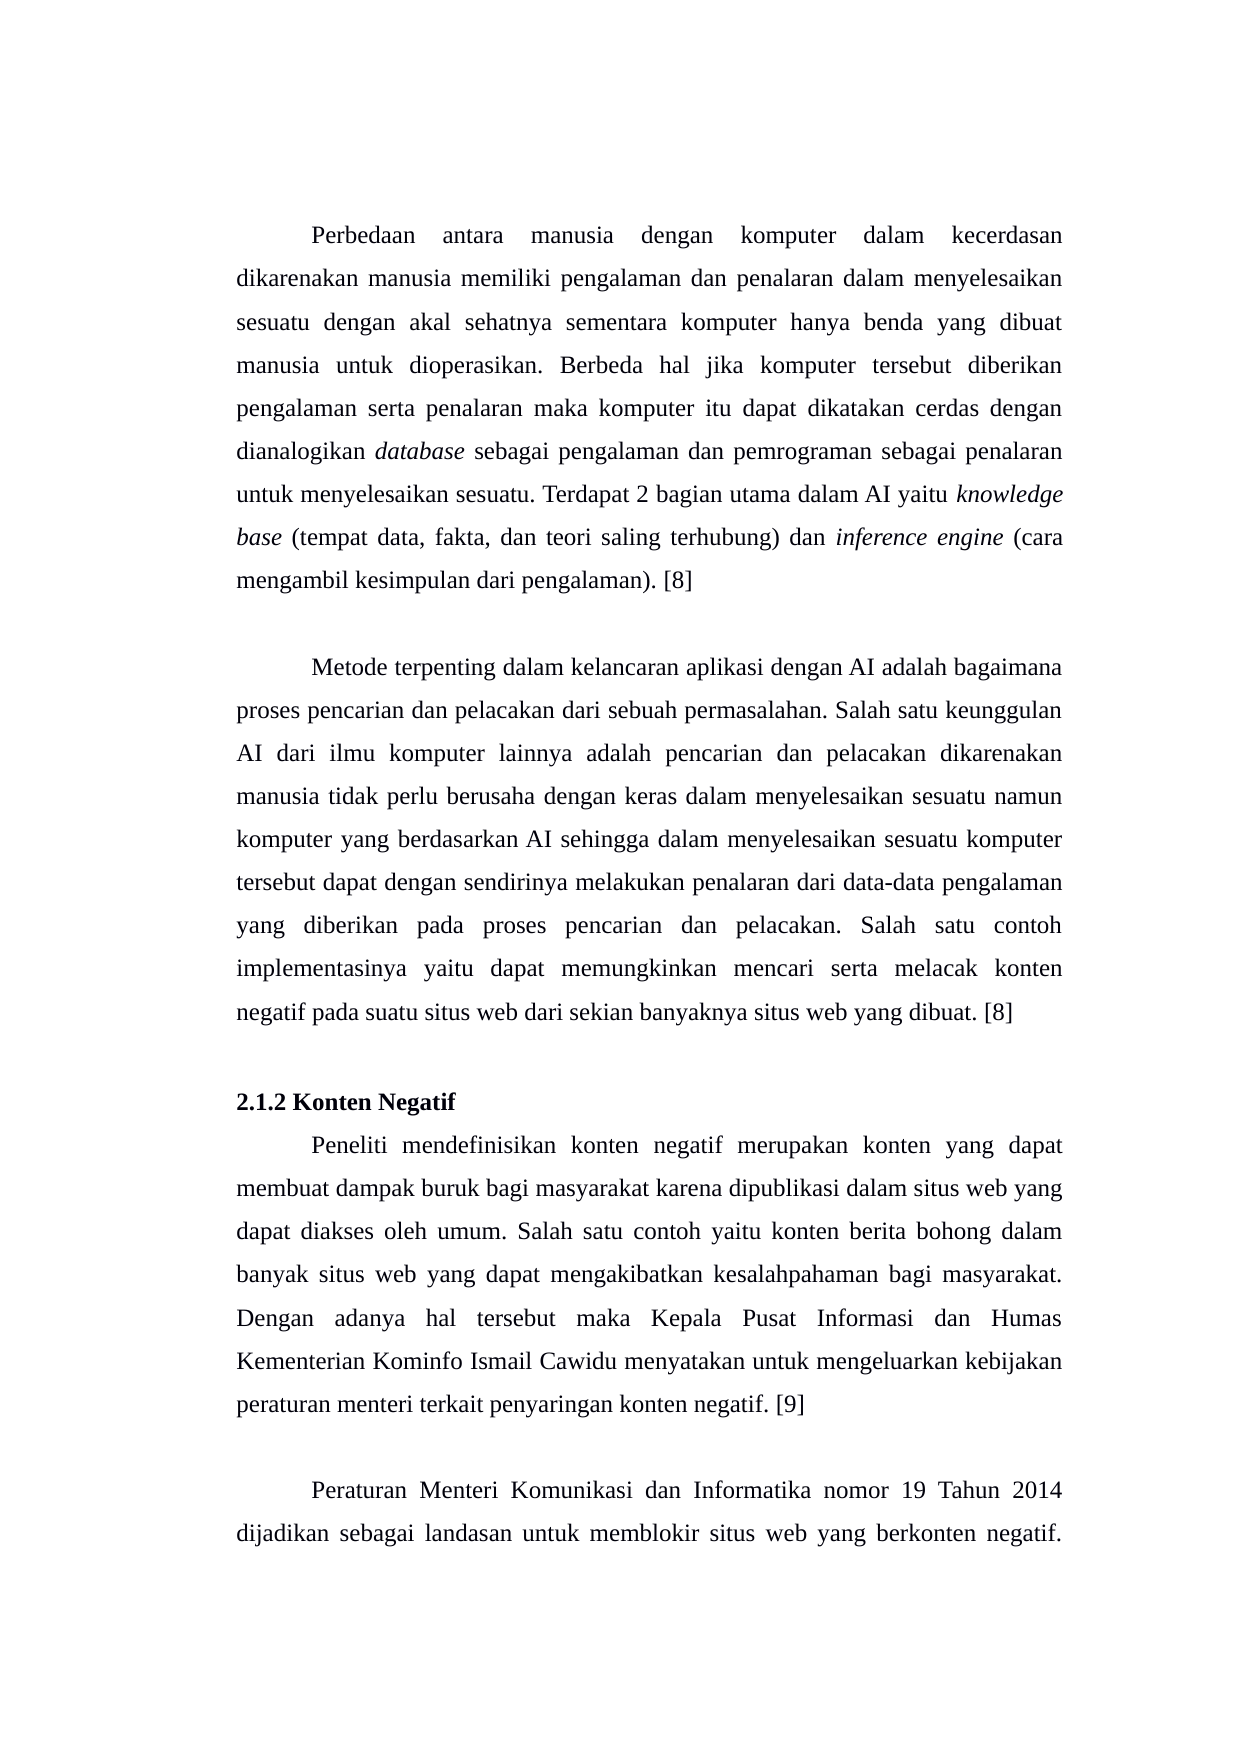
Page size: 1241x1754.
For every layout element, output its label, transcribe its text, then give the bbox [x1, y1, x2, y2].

text Peneliti mendefinisikan konten negatif merupakan konten yang dapat membuat dampak buruk bagi masyarakat karena dipublikasi dalam situs web yang dapat diakses oleh umum. Salah satu contoh yaitu konten berita bohong dalam banyak situs web yang dapat mengakibatkan kesalahpahaman bagi masyarakat. Dengan adanya hal tersebut maka Kepala Pusat Informasi dan Humas Kementerian Kominfo Ismail Cawidu menyatakan untuk mengeluarkan kebijakan peraturan menteri terkait penyaringan konten negatif. [9] [236, 1130, 1063, 1418]
text Perbedaan antara manusia dengan komputer dalam kecerdasan dikarenakan manusia memiliki pengalaman dan penalaran dalam menyelesaikan sesuatu dengan akal sehatnya sementara komputer hanya benda yang dibuat manusia untuk dioperasikan. Berbeda hal jika komputer tersebut diberikan pengalaman serta penalaran maka komputer itu dapat dikatakan cerdas dengan dianalogikan database sebagai pengalaman dan pemrograman sebagai penalaran untuk menyelesaikan sesuatu. Terdapat 2 bagian utama dalam AI yaitu knowledge base (tempat data, fakta, dan teori saling terhubung) dan inference engine (cara mengambil kesimpulan dari pengalaman). [8] [236, 220, 1063, 594]
text Metode terpenting dalam kelancaran aplikasi dengan AI adalah bagaimana proses pencarian dan pelacakan dari sebuah permasalahan. Salah satu keunggulan AI dari ilmu komputer lainnya adalah pencarian dan pelacakan dikarenakan manusia tidak perlu berusaha dengan keras dalam menyelesaikan sesuatu namun komputer yang berdasarkan AI sehingga dalam menyelesaikan sesuatu komputer tersebut dapat dengan sendirinya melakukan penalaran dari data-data pengalaman yang diberikan pada proses pencarian dan pelacakan. Salah satu contoh implementasinya yaitu dapat memungkinkan mencari serta melacak konten negatif pada suatu situs web dari sekian banyaknya situs web yang dibuat. [8] [236, 652, 1063, 1025]
subtitle 2.1.2 Konten Negatif [236, 1087, 1063, 1116]
text Peraturan Menteri Komunikasi dan Informatika nomor 19 Tahun 2014 dijadikan sebagai landasan untuk memblokir situs web yang berkonten negatif. [236, 1475, 1063, 1547]
